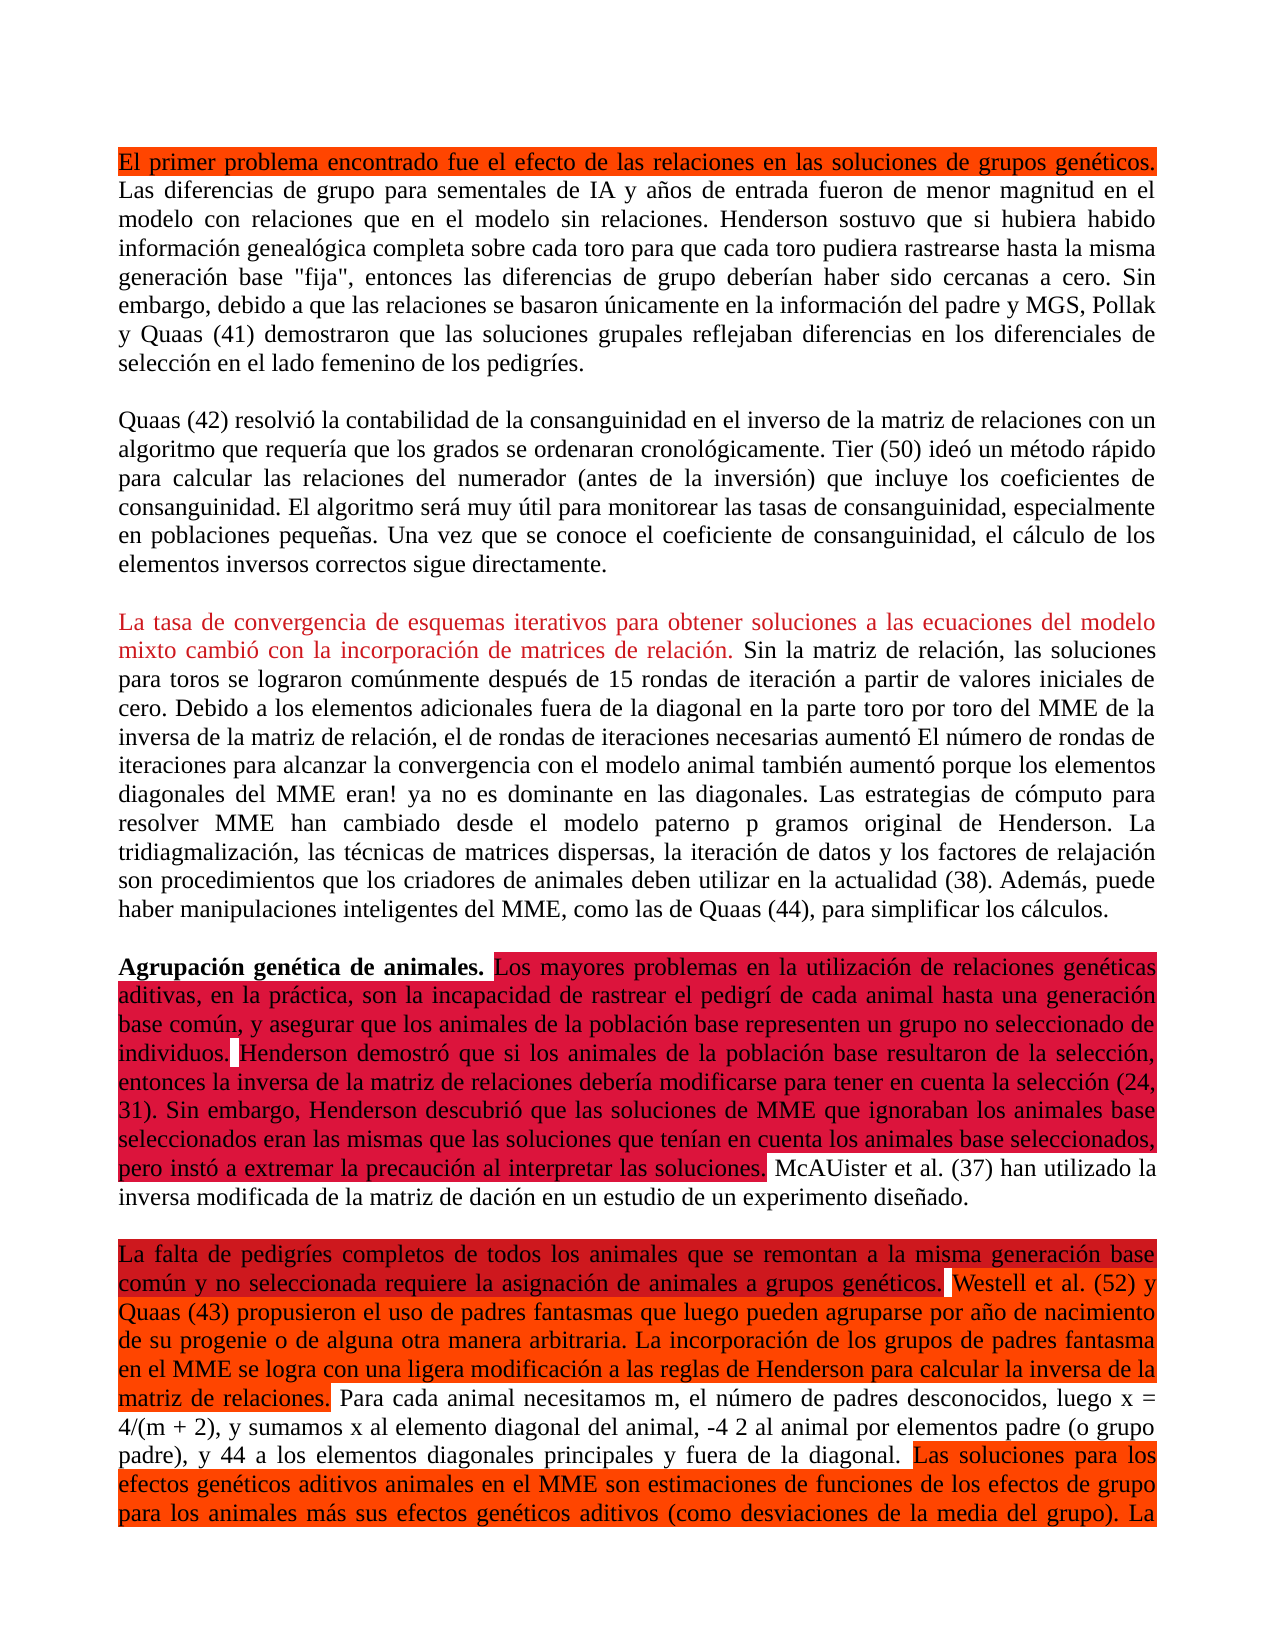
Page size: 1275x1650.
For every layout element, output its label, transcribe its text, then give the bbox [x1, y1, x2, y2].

text La tasa de convergencia de esquemas iterativos para obtener soluciones a las ecuaciones del modelo mixto cambió con la incorporación de matrices de relación. Sin la matriz de relación, las soluciones para toros se lograron comúnmente después de 15 rondas de iteración a partir de valores iniciales de cero. Debido a los elementos adicionales fuera de la diagonal en la parte toro por toro del MME de la inversa de la matriz de relación, el de rondas de iteraciones necesarias aumentó El número de rondas de iteraciones para alcanzar la convergencia con el modelo animal también aumentó porque los elementos diagonales del MME eran! ya no es dominante en las diagonales. Las estrategias de cómputo para resolver MME han cambiado desde el modelo paterno p gramos original de Henderson. La tridiagmalización, las técnicas de matrices dispersas, la iteración de datos y los factores de relajación son procedimientos que los criadores de animales deben utilizar en la actualidad (38). Además, puede haber manipulaciones inteligentes del MME, como las de Quaas (44), para simplificar los cálculos. [118, 607, 1157, 923]
text Quaas (42) resolvió la contabilidad de la consanguinidad en el inverso de la matriz de relaciones con un algoritmo que requería que los grados se ordenaran cronológicamente. Tier (50) ideó un método rápido para calcular las relaciones del numerador (antes de la inversión) que incluye los coeficientes de consanguinidad. El algoritmo será muy útil para monitorear las tasas de consanguinidad, especialmente en poblaciones pequeñas. Una vez que se conoce el coeficiente de consanguinidad, el cálculo de los elementos inversos correctos sigue directamente. [118, 406, 1157, 578]
text El primer problema encontrado fue el efecto de las relaciones en las soluciones de grupos genéticos. Las diferencias de grupo para sementales de IA y años de entrada fueron de menor magnitud en el modelo con relaciones que en el modelo sin relaciones. Henderson sostuvo que si hubiera habido información genealógica completa sobre cada toro para que cada toro pudiera rastrearse hasta la misma generación base "fija", entonces las diferencias de grupo deberían haber sido cercanas a cero. Sin embargo, debido a que las relaciones se basaron únicamente en la información del padre y MGS, Pollak y Quaas (41) demostraron que las soluciones grupales reflejaban diferencias en los diferenciales de selección en el lado femenino de los pedigríes. [118, 147, 1157, 377]
text Agrupación genética de animales. Los mayores problemas en la utilización de relaciones genéticas aditivas, en la práctica, son la incapacidad de rastrear el pedigrí de cada animal hasta una generación base común, y asegurar que los animales de la población base representen un grupo no seleccionado de individuos. Henderson demostró que si los animales de la población base resultaron de la selección, entonces la inversa de la matriz de relaciones debería modificarse para tener en cuenta la selección (24, 31). Sin embargo, Henderson descubrió que las soluciones de MME que ignoraban los animales base seleccionados eran las mismas que las soluciones que tenían en cuenta los animales base seleccionados, pero instó a extremar la precaución al interpretar las soluciones. McAUister et al. (37) han utilizado la inversa modificada de la matriz de dación en un estudio de un experimento diseñado. [118, 952, 1157, 1211]
text La falta de pedigríes completos de todos los animales que se remontan a la misma generación base común y no seleccionada requiere la asignación de animales a grupos genéticos. Westell et al. (52) y Quaas (43) propusieron el uso de padres fantasmas que luego pueden agruparse por año de nacimiento de su progenie o de alguna otra manera arbitraria. La incorporación de los grupos de padres fantasma en el MME se logra con una ligera modificación a las reglas de Henderson para calcular la inversa de la matriz de relaciones. Para cada animal necesitamos m, el número de padres desconocidos, luego x = 4/(m + 2), y sumamos x al elemento diagonal del animal, -4 2 al animal por elementos padre (o grupo padre), y 44 a los elementos diagonales principales y fuera de la diagonal. Las soluciones para los efectos genéticos aditivos animales en el MME son estimaciones de funciones de los efectos de grupo para los animales más sus efectos genéticos aditivos (como desviaciones de la media del grupo). La [118, 1239, 1157, 1527]
